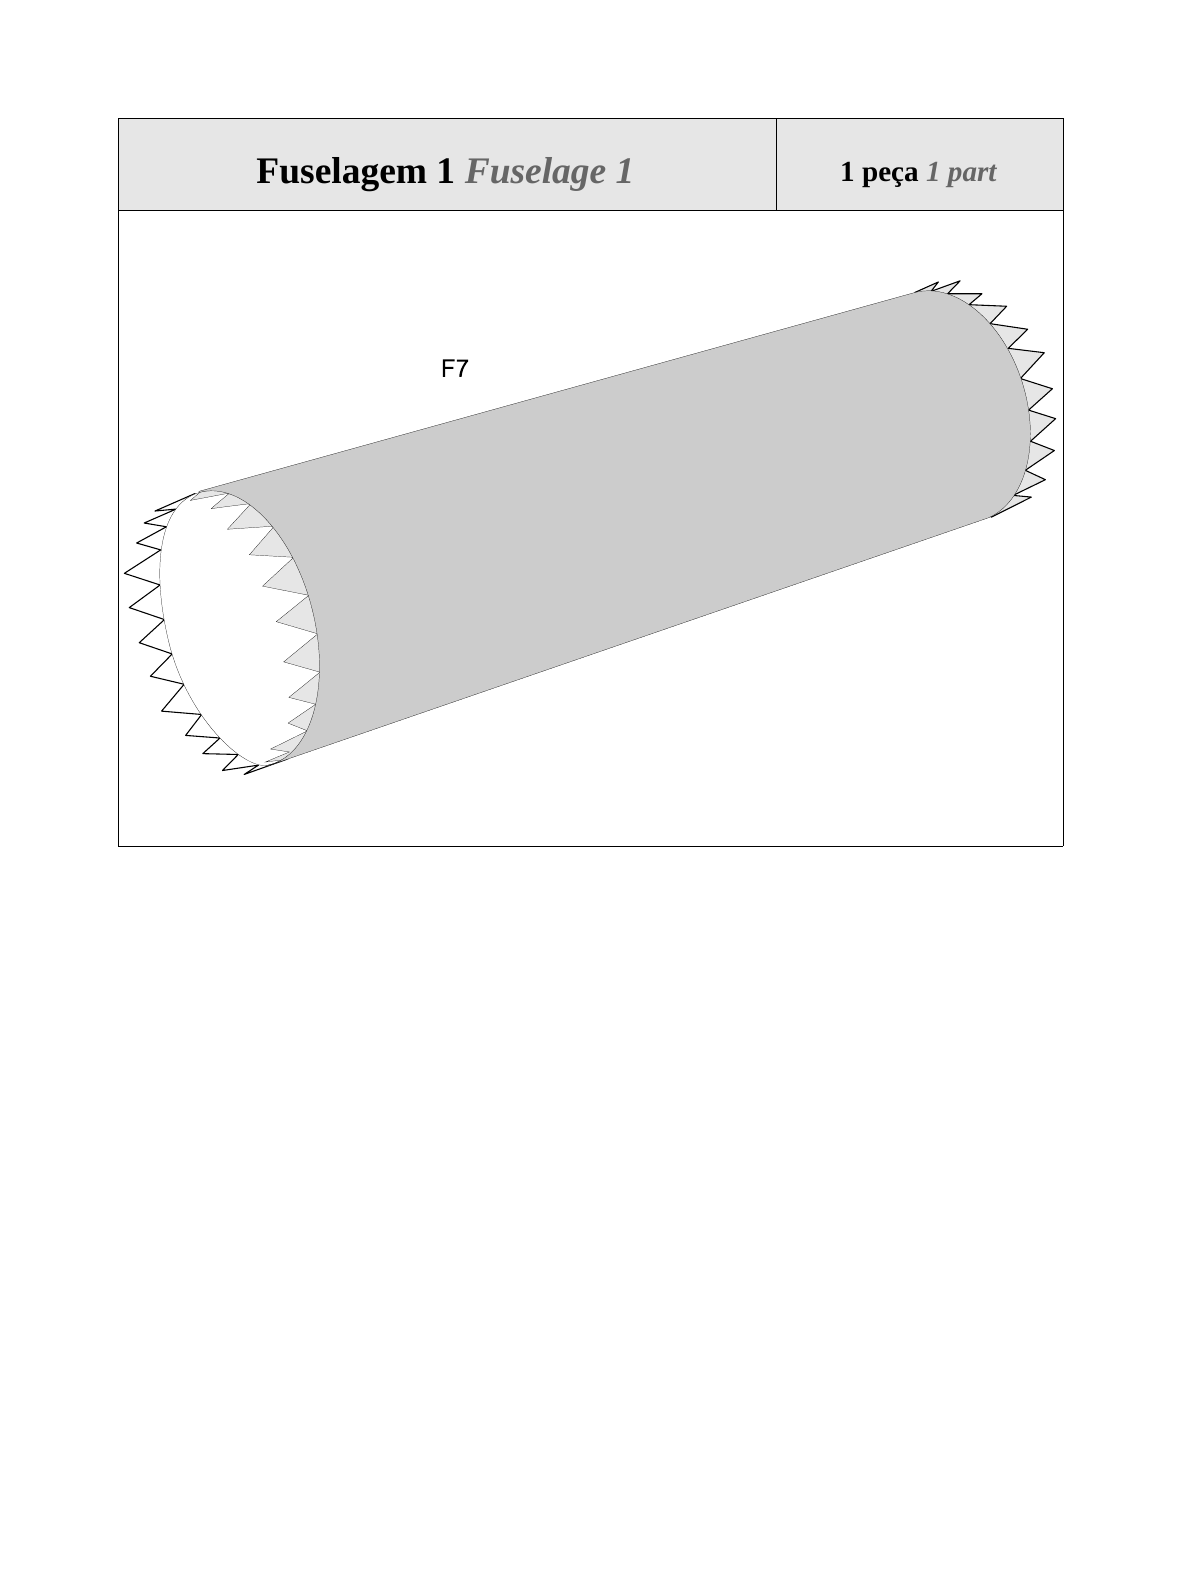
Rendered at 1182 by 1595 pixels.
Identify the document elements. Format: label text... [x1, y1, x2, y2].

table_cell [119, 211, 1063, 846]
table_header 1 peça 1 part [777, 119, 1063, 210]
table_header Fuselagem 1 Fuselage 1 [119, 119, 776, 210]
